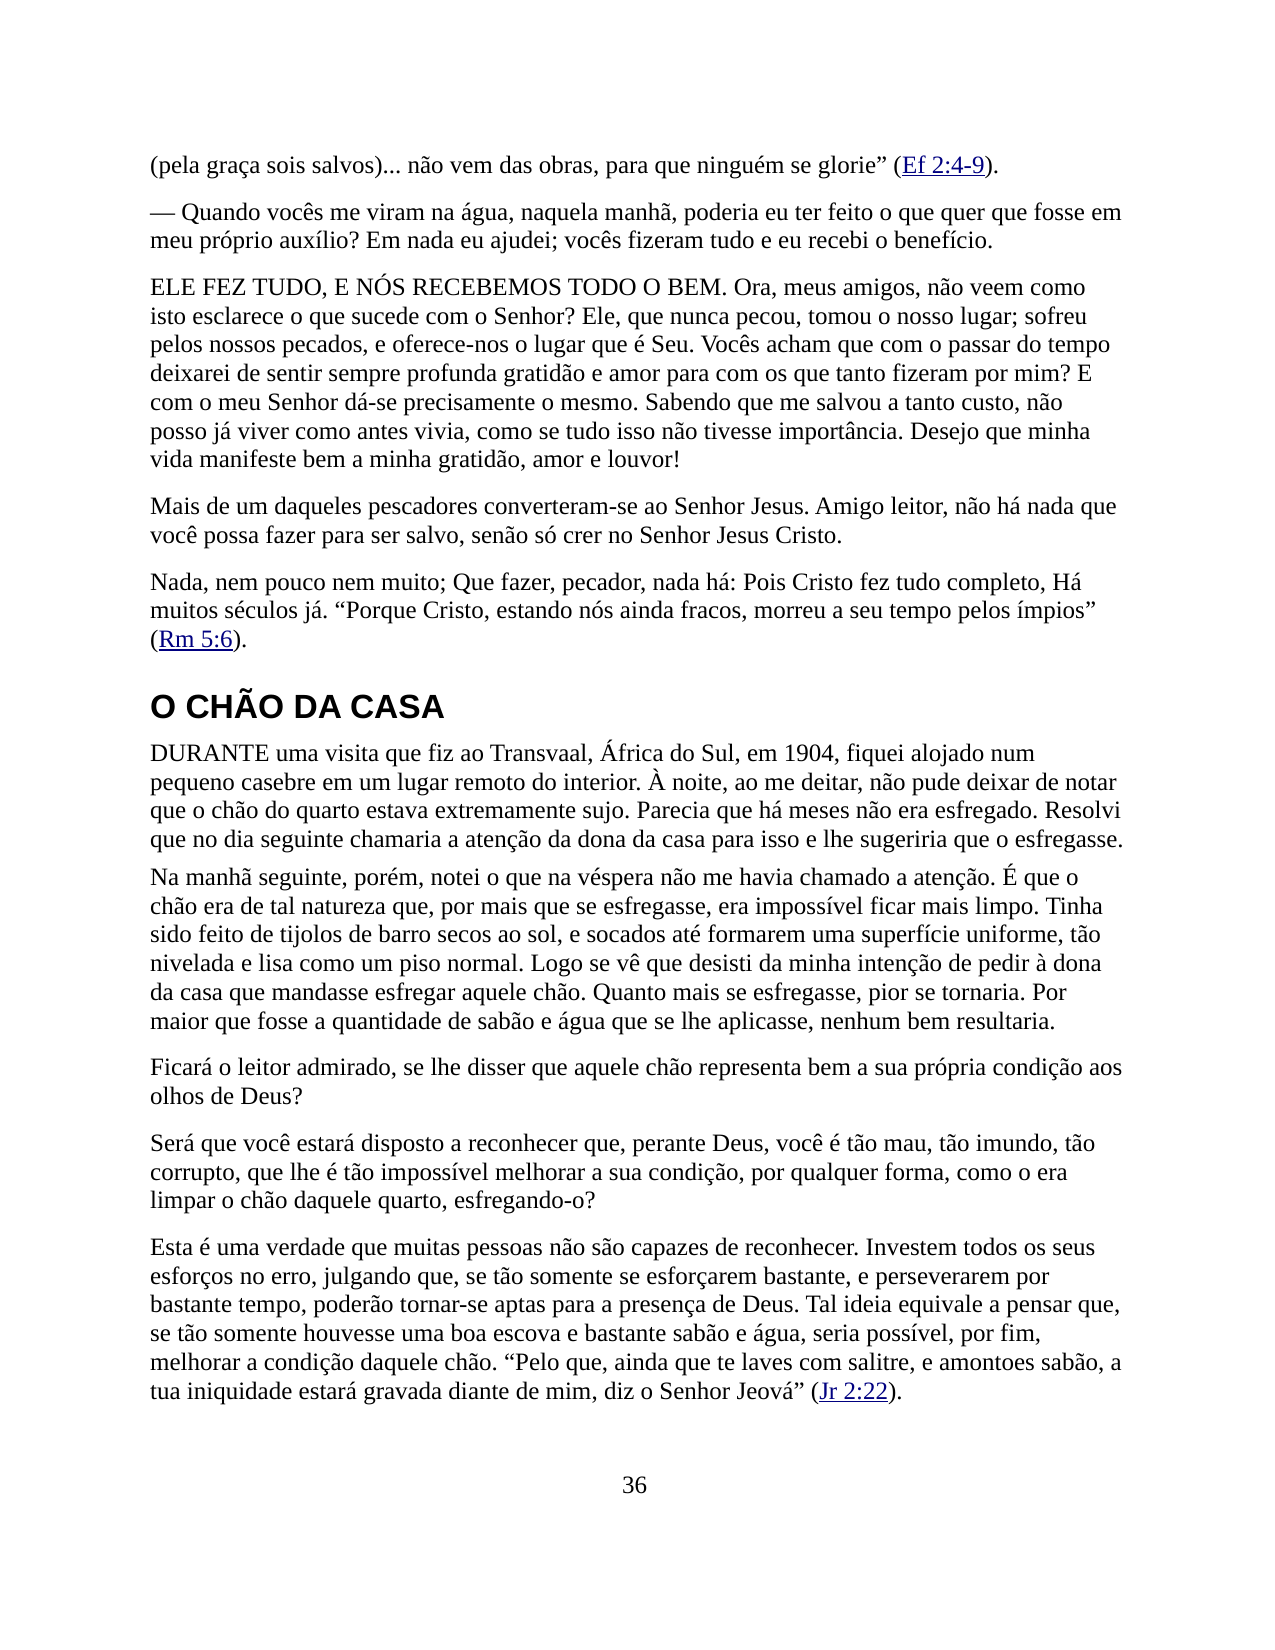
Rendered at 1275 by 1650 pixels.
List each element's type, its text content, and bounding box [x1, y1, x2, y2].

text Nada, nem pouco nem muito; Que fazer, pecador, nada há: Pois Cristo fez tudo completo, Há muitos séculos já. “Porque Cristo, estando nós ainda fracos, morreu a seu tempo pelos ímpios” (Rm 5:6). [150, 567, 1125, 653]
text Na manhã seguinte, porém, notei o que na véspera não me havia chamado a atenção. É que o chão era de tal natureza que, por mais que se esfregasse, era impossível ficar mais limpo. Tinha sido feito de tijolos de barro secos ao sol, e socados até formarem uma superfície uniforme, tão nivelada e lisa como um piso normal. Logo se vê que desisti da minha intenção de pedir à dona da casa que mandasse esfregar aquele chão. Quanto mais se esfregasse, pior se tornaria. Por maior que fosse a quantidade de sabão e água que se lhe aplicasse, nenhum bem resultaria. [150, 862, 1125, 1034]
text Ficará o leitor admirado, se lhe disser que aquele chão representa bem a sua própria condição aos olhos de Deus? [150, 1052, 1125, 1110]
text Será que você estará disposto a reconhecer que, perante Deus, você é tão mau, tão imundo, tão corrupto, que lhe é tão impossível melhorar a sua condição, por qualquer forma, como o era limpar o chão daquele quarto, esfregando-o? [150, 1128, 1125, 1214]
text Esta é uma verdade que muitas pessoas não são capazes de reconhecer. Investem todos os seus esforços no erro, julgando que, se tão somente se esforçarem bastante, e perseverarem por bastante tempo, poderão tornar-se aptas para a presença de Deus. Tal ideia equivale a pensar que, se tão somente houvesse uma boa escova e bastante sabão e água, seria possível, por fim, melhorar a condição daquele chão. “Pelo que, ainda que te laves com salitre, e amontoes sabão, a tua iniquidade estará gravada diante de mim, diz o Senhor Jeová” (Jr 2:22). [150, 1232, 1125, 1404]
subtitle O CHÃO DA CASA [150, 687, 1125, 726]
text — Quando vocês me viram na água, naquela manhã, poderia eu ter feito o que quer que fosse em meu próprio auxílio? Em nada eu ajudei; vocês fizeram tudo e eu recebi o benefício. [150, 197, 1125, 254]
text ELE FEZ TUDO, E NÓS RECEBEMOS TODO O BEM. Ora, meus amigos, não veem como isto esclarece o que sucede com o Senhor? Ele, que nunca pecou, tomou o nosso lugar; sofreu pelos nossos pecados, e oferece-nos o lugar que é Seu. Vocês acham que com o passar do tempo deixarei de sentir sempre profunda gratidão e amor para com os que tanto fizeram por mim? E com o meu Senhor dá-se precisamente o mesmo. Sabendo que me salvou a tanto custo, não posso já viver como antes vivia, como se tudo isso não tivesse importância. Desejo que minha vida manifeste bem a minha gratidão, amor e louvor! [150, 272, 1125, 473]
text DURANTE uma visita que fiz ao Transvaal, África do Sul, em 1904, fiquei alojado num pequeno casebre em um lugar remoto do interior. À noite, ao me deitar, não pude deixar de notar que o chão do quarto estava extremamente sujo. Parecia que há meses não era esfregado. Resolvi que no dia seguinte chamaria a atenção da dona da casa para isso e lhe sugeriria que o esfregasse. [150, 738, 1125, 853]
text Mais de um daqueles pescadores converteram-se ao Senhor Jesus. Amigo leitor, não há nada que você possa fazer para ser salvo, senão só crer no Senhor Jesus Cristo. [150, 491, 1125, 549]
text (pela graça sois salvos)... não vem das obras, para que ninguém se glorie” (Ef 2:4-9). [150, 150, 1125, 179]
